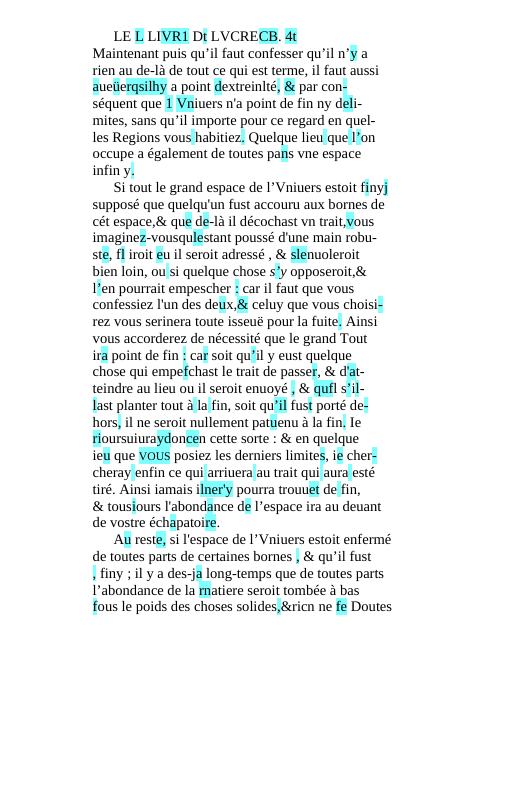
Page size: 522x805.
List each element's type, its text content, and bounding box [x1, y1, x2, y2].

text Si tout le grand espace de l’Vniuers estoit finyj supposé que quelqu'un fust accouru aux bornes de cét espace,& que de-là il décochast vn trait,vous imaginez-vousqulestant poussé d'une main robu- ste, fl iroit eu il seroit adressé , & slenuoleroit bien loin, ou si quelque chose s’y opposeroit,& l’en pourrait empescher : car il faut que vous confessiez l'un des deux,& celuy que vous choisi- rez vous serinera toute isseuë pour la fuite. Ainsi vous accorderez de nécessité que le grand Tout ira point de fin : car soit qu’il y eust quelque chose qui empefchast le trait de passer, & d'at- teindre au lieu ou il seroit enuoyé , & qufl s’il- last planter tout à la fin, soit qu’il fust porté de- hors, il ne seroit nullement patuenu à la fin. Ie rioursuiuraydoncen cette sorte : & en quelque ieu que vous posiez les derniers limites, ie cher- cheray enfin ce qui arriuera au trait qui aura esté tiré. Ainsi iamais ilner'y pourra trouuet de fin, & tousiours l'abondance de l’espace ira au deuant de vostre échapatoire. [92, 179, 477, 531]
text LE L LIVR1 Dt LVCRECB. 4t Maintenant puis qu’il faut confesser qu’il n’y a rien au de-là de tout ce qui est terme, il faut aussi aueüerqsilhy a point dextreinlté, & par con- séquent que 1 Vniuers n'a point de fin ny deli- mites, sans qu’il importe pour ce regard en quel- les Regions vous habitiez. Quelque lieu que l’on occupe a également de toutes pans vne espace infin y. [92, 28, 477, 179]
text Au reste, si l'espace de l’Vniuers estoit enfermé de toutes parts de certaines bornes , & qu’il fust , finy ; il y a des-ja long-temps que de toutes parts l’abondance de la rnatiere seroit tombée à bas fous le poids des choses solides,&ricn ne fe Doutes [92, 531, 477, 615]
